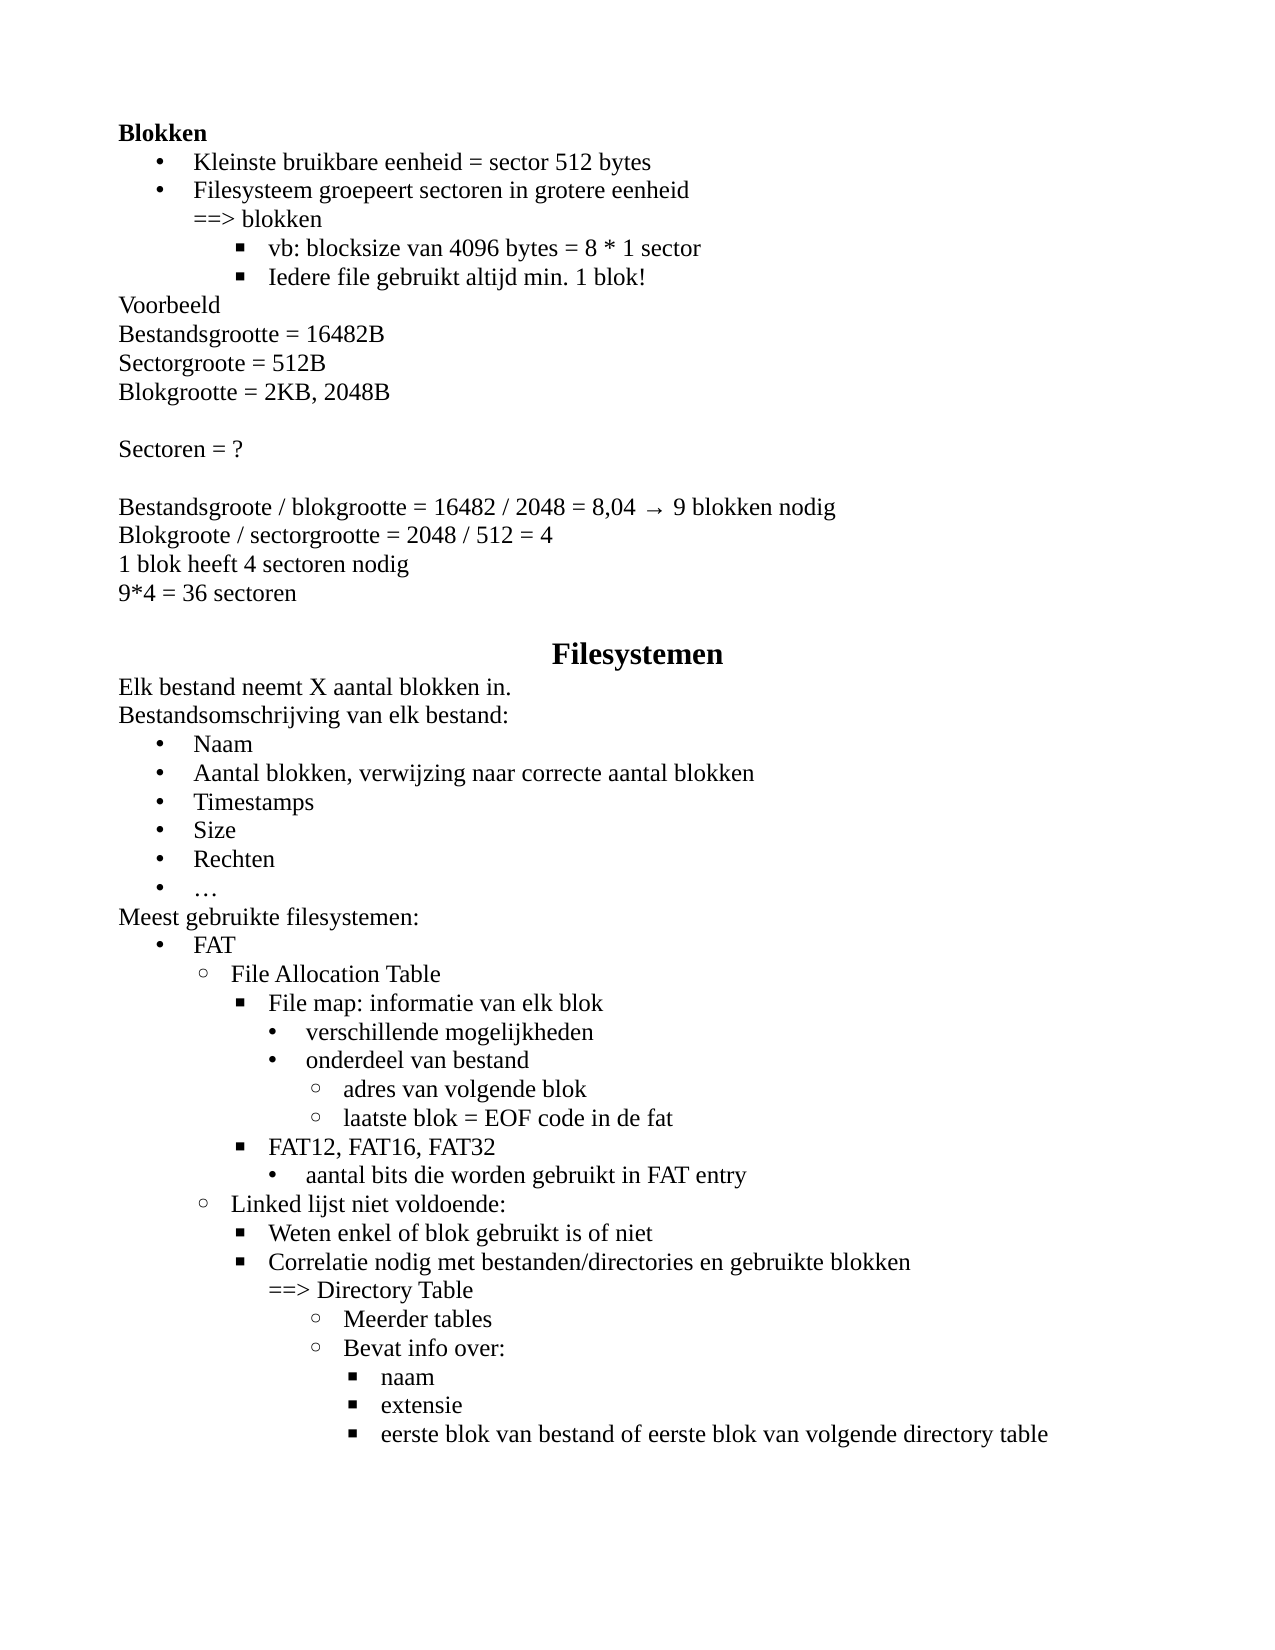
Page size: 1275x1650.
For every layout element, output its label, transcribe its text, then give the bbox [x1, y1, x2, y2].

list Filesysteem groepeert sectoren in grotere eenheid ==> blokken [156, 176, 1157, 233]
list Timestamps [156, 787, 1157, 815]
list Iedere file gebruikt altijd min. 1 blok! [231, 262, 1157, 291]
text Meest gebruikte filesystemen: [118, 902, 1157, 930]
text Elk bestand neemt X aantal blokken in. [118, 672, 1157, 700]
list onderdeel van bestand [268, 1045, 1157, 1074]
list eerste blok van bestand of eerste blok van volgende directory table [343, 1419, 1157, 1448]
list Linked lijst niet voldoende: [193, 1189, 1157, 1218]
text Sectorgroote = 512B [118, 348, 1157, 377]
list Kleinste bruikbare eenheid = sector 512 bytes [156, 147, 1157, 176]
list Naam [156, 729, 1157, 758]
list FAT [156, 930, 1157, 959]
list Rechten [156, 844, 1157, 873]
text Blokken [118, 118, 1157, 147]
list Bevat info over: [306, 1333, 1157, 1362]
text 1 blok heeft 4 sectoren nodig [118, 549, 1157, 578]
text Blokgroote / sectorgrootte = 2048 / 512 = 4 [118, 521, 1157, 549]
text Filesystemen [118, 636, 1157, 672]
text Bestandsomschrijving van elk bestand: [118, 700, 1157, 729]
text Bestandsgrootte = 16482B [118, 319, 1157, 348]
list FAT12, FAT16, FAT32 [231, 1132, 1157, 1160]
list Weten enkel of blok gebruikt is of niet [231, 1218, 1157, 1247]
list Size [156, 815, 1157, 844]
list verschillende mogelijkheden [268, 1017, 1157, 1045]
list laatste blok = EOF code in de fat [306, 1103, 1157, 1132]
list File map: informatie van elk blok [231, 988, 1157, 1017]
text Voorbeeld [118, 291, 1157, 319]
text Bestandsgroote / blokgrootte = 16482 / 2048 = 8,04 → 9 blokken nodig [118, 492, 1157, 521]
list adres van volgende blok [306, 1074, 1157, 1103]
list Correlatie nodig met bestanden/directories en gebruikte blokken ==> Directory Table [231, 1247, 1157, 1304]
list vb: blocksize van 4096 bytes = 8 * 1 sector [231, 233, 1157, 262]
list Aantal blokken, verwijzing naar correcte aantal blokken [156, 758, 1157, 787]
list … [156, 873, 1157, 902]
list extensie [343, 1390, 1157, 1419]
text 9*4 = 36 sectoren [118, 578, 1157, 607]
list aantal bits die worden gebruikt in FAT entry [268, 1160, 1157, 1189]
list File Allocation Table [193, 959, 1157, 988]
text Blokgrootte = 2KB, 2048B [118, 377, 1157, 406]
list Meerder tables [306, 1304, 1157, 1333]
text Sectoren = ? [118, 434, 1157, 463]
list naam [343, 1362, 1157, 1390]
